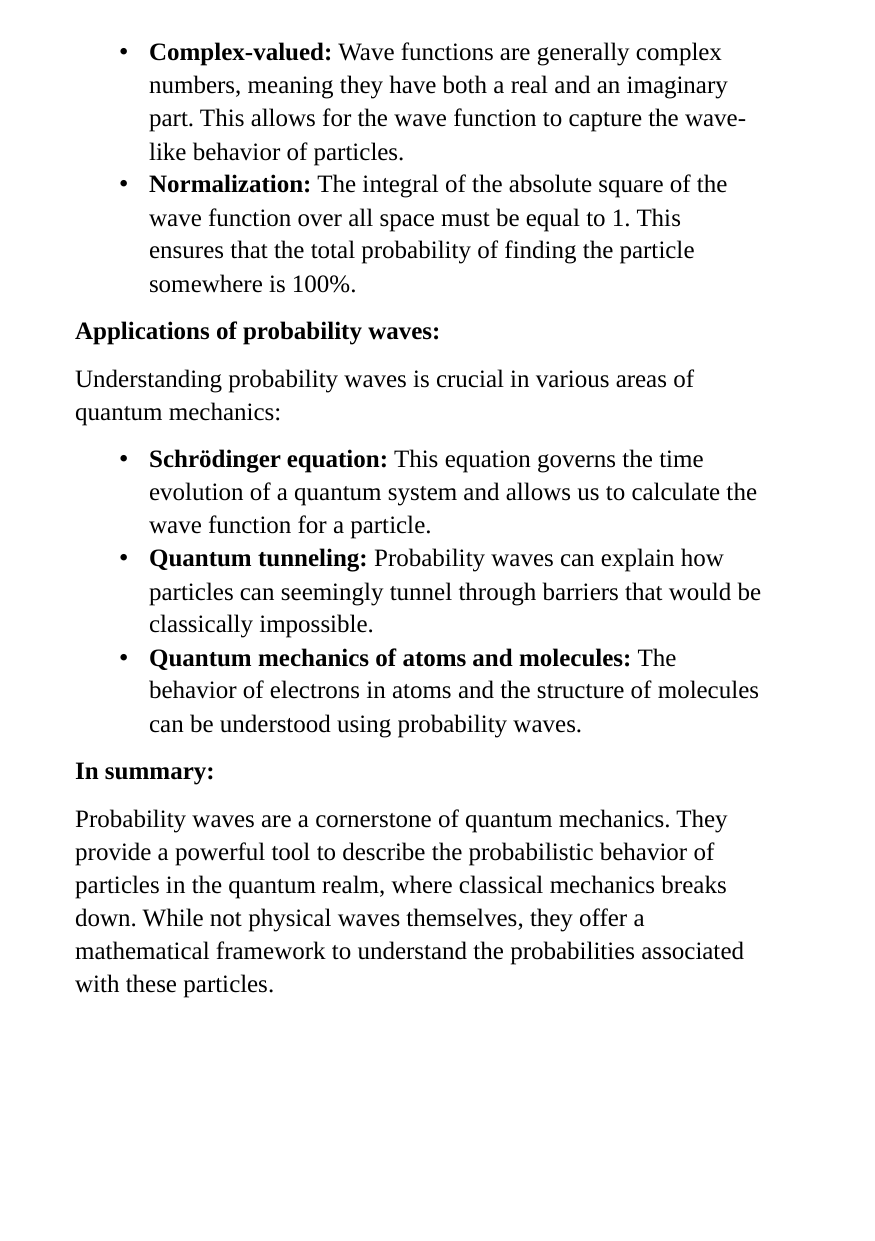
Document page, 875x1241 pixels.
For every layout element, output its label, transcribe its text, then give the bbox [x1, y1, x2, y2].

text Understanding probability waves is crucial in various areas of quantum mechanics: [75, 364, 762, 426]
text In summary: [75, 756, 762, 785]
list Normalization: The integral of the absolute square of the wave function over all space must be equal to 1. This ensures that the total probability of finding the particle somewhere is 100%. [119, 169, 762, 297]
list Complex-valued: Wave functions are generally complex numbers, meaning they have both a real and an imaginary part. This allows for the wave function to capture the wave-like behavior of particles. [119, 37, 762, 165]
text Applications of probability waves: [75, 316, 762, 345]
list Quantum tunneling: Probability waves can explain how particles can seemingly tunnel through barriers that would be classically impossible. [119, 543, 762, 638]
list Schrödinger equation: This equation governs the time evolution of a quantum system and allows us to calculate the wave function for a particle. [119, 444, 762, 539]
list Quantum mechanics of atoms and molecules: The behavior of electrons in atoms and the structure of molecules can be understood using probability waves. [119, 643, 762, 737]
text Probability waves are a cornerstone of quantum mechanics. They provide a powerful tool to describe the probabilistic behavior of particles in the quantum realm, where classical mechanics breaks down. While not physical waves themselves, they offer a mathematical framework to understand the probabilities associated with these particles. [75, 804, 762, 998]
